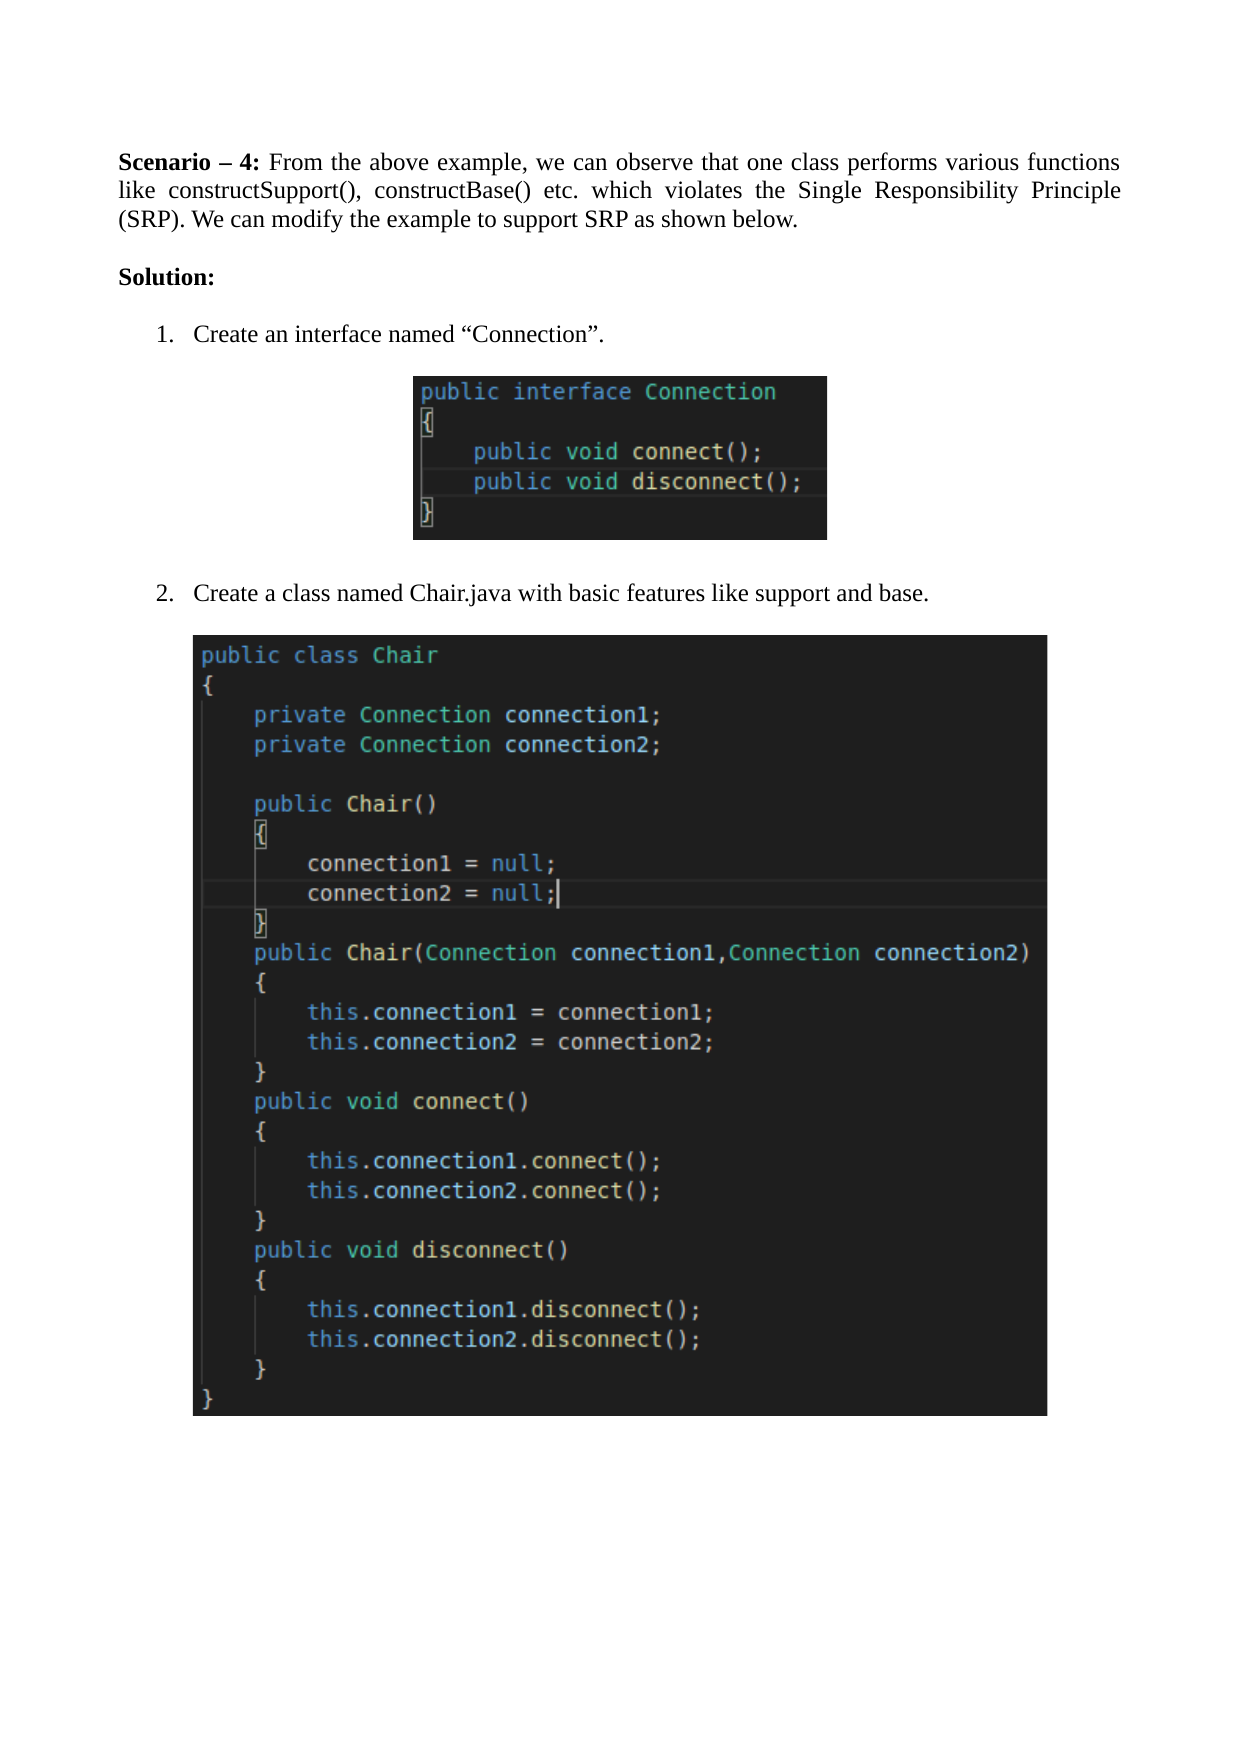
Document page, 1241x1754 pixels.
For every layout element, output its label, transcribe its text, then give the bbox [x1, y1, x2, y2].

text Solution: [118, 262, 1122, 291]
picture [192, 635, 1048, 1416]
text Scenario – 4: From the above example, we can observe that one class performs various functions like constructSupport(), constructBase() etc. which violates the Single Responsibility Principle (SRP). We can modify the example to support SRP as shown below. [118, 147, 1122, 233]
picture [413, 376, 828, 540]
list Create a class named Chair.java with basic features like support and base. [156, 578, 1122, 607]
list Create an interface named “Connection”. [156, 319, 1122, 348]
